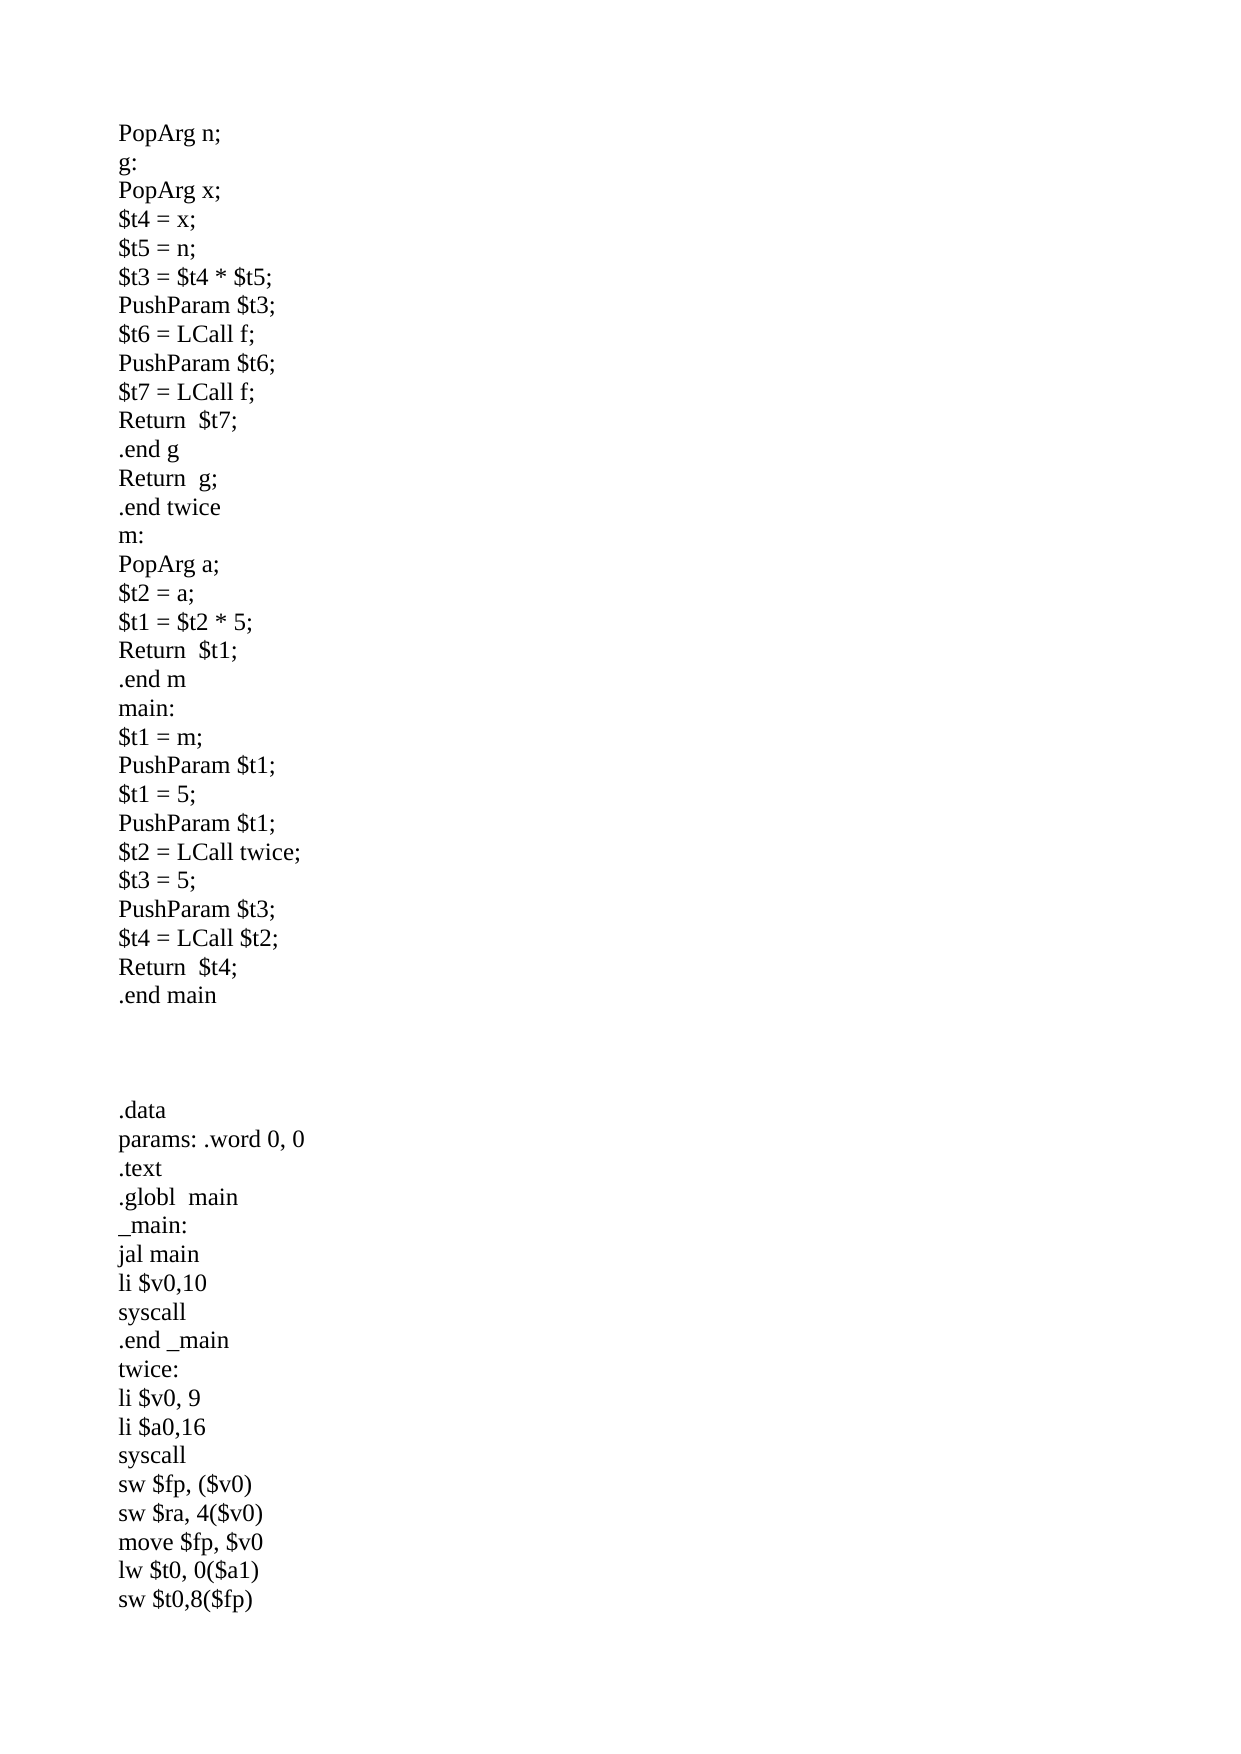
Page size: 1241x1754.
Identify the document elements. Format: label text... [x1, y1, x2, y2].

text $t4 = LCall $t2; [118, 923, 1122, 952]
text sw $ra, 4($v0) [118, 1498, 1122, 1527]
text $t1 = $t2 * 5; [118, 607, 1122, 636]
text main: [118, 693, 1122, 722]
text .end _main [118, 1326, 1122, 1354]
text $t2 = a; [118, 578, 1122, 607]
text $t5 = n; [118, 233, 1122, 262]
text .end g [118, 434, 1122, 463]
text jal main [118, 1239, 1122, 1268]
text Return $t1; [118, 636, 1122, 664]
text syscall [118, 1441, 1122, 1469]
text sw $t0,8($fp) [118, 1584, 1122, 1613]
text $t7 = LCall f; [118, 377, 1122, 406]
text $t1 = 5; [118, 779, 1122, 808]
text $t4 = x; [118, 204, 1122, 233]
text PushParam $t6; [118, 348, 1122, 377]
text .end main [118, 981, 1122, 1009]
text Return $t7; [118, 406, 1122, 434]
text lw $t0, 0($a1) [118, 1556, 1122, 1584]
text PushParam $t3; [118, 291, 1122, 319]
text PopArg a; [118, 549, 1122, 578]
text PushParam $t1; [118, 808, 1122, 837]
text li $v0,10 [118, 1268, 1122, 1297]
text li $a0,16 [118, 1412, 1122, 1441]
text PushParam $t3; [118, 894, 1122, 923]
text sw $fp, ($v0) [118, 1469, 1122, 1498]
text .globl main [118, 1182, 1122, 1211]
text PushParam $t1; [118, 751, 1122, 779]
text Return $t4; [118, 952, 1122, 981]
text $t2 = LCall twice; [118, 837, 1122, 866]
text Return g; [118, 463, 1122, 492]
text $t3 = 5; [118, 866, 1122, 894]
text $t6 = LCall f; [118, 319, 1122, 348]
text li $v0, 9 [118, 1383, 1122, 1412]
text _main: [118, 1211, 1122, 1239]
text g: [118, 147, 1122, 176]
text $t3 = $t4 * $t5; [118, 262, 1122, 291]
text PopArg n; [118, 118, 1122, 147]
text twice: [118, 1354, 1122, 1383]
text params: .word 0, 0 [118, 1124, 1122, 1153]
text .end twice [118, 492, 1122, 521]
text m: [118, 521, 1122, 549]
text .text [118, 1153, 1122, 1182]
text move $fp, $v0 [118, 1527, 1122, 1556]
text .end m [118, 664, 1122, 693]
text PopArg x; [118, 176, 1122, 204]
text syscall [118, 1297, 1122, 1326]
text .data [118, 1096, 1122, 1124]
text $t1 = m; [118, 722, 1122, 751]
